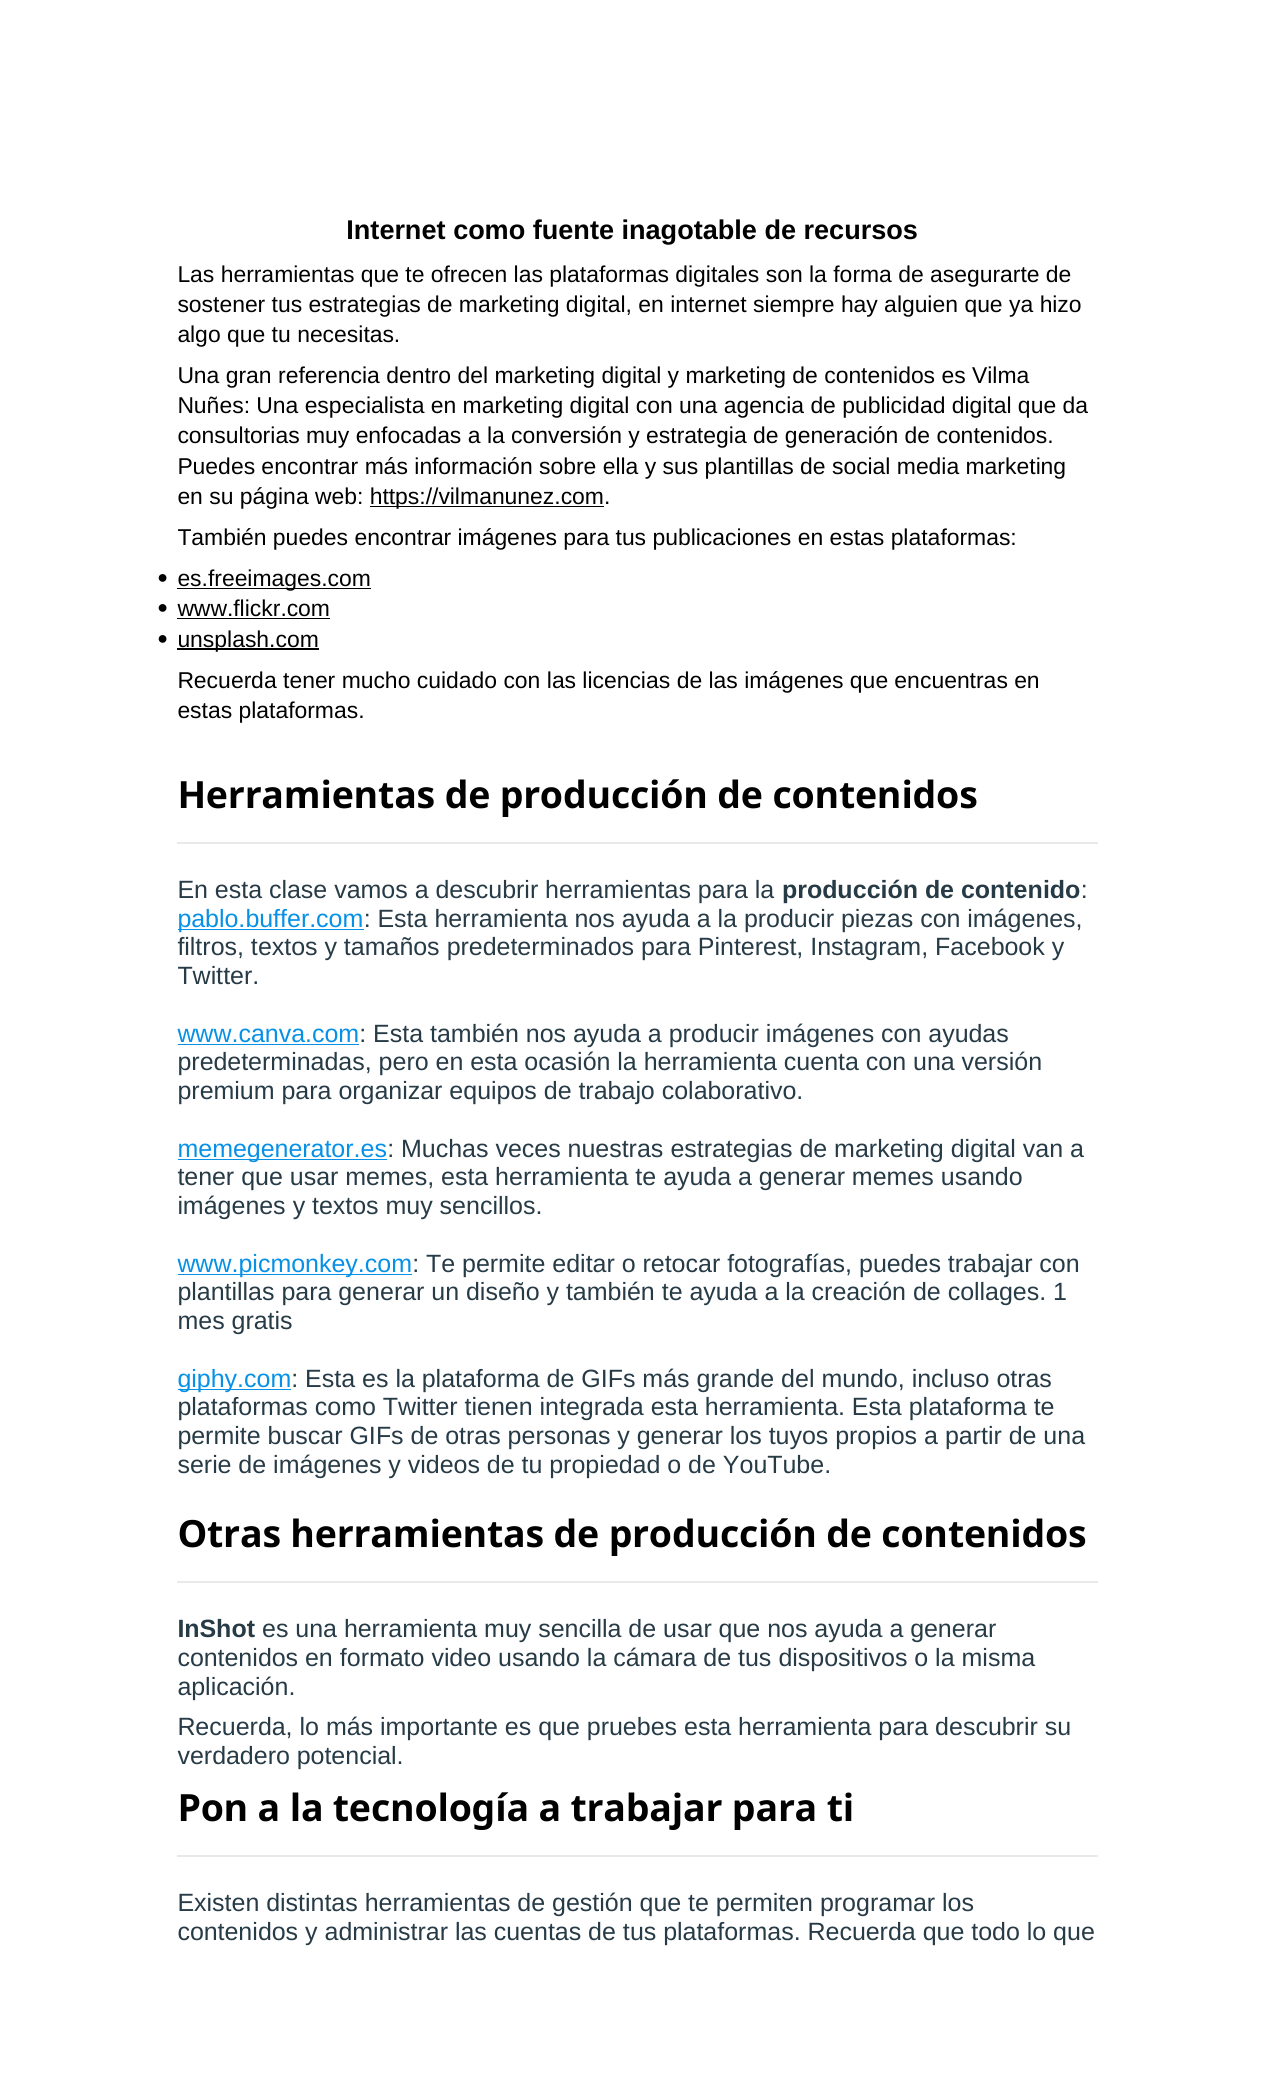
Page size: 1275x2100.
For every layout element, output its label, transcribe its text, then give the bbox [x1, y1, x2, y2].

text InShot es una herramienta muy sencilla de usar que nos ayuda a generar contenidos en formato video usando la cámara de tus dispositivos o la misma aplicación. [177, 1614, 1098, 1700]
text En esta clase vamos a descubrir herramientas para la producción de contenido: [177, 875, 1098, 904]
subtitle Herramientas de producción de contenidos [177, 768, 1098, 842]
text memegenerator.es: Muchas veces nuestras estrategias de marketing digital van a tener que usar memes, esta herramienta te ayuda a generar memes usando imágenes y textos muy sencillos. [177, 1134, 1098, 1220]
text También puedes encontrar imágenes para tus publicaciones en estas plataformas: [177, 524, 1098, 550]
subtitle Pon a la tecnología a trabajar para ti [177, 1781, 1098, 1855]
text Las herramientas que te ofrecen las plataformas digitales son la forma de asegurarte de sostener tus estrategias de marketing digital, en internet siempre hay alguien que ya hizo algo que tu necesitas. [177, 261, 1098, 347]
text pablo.buffer.com: Esta herramienta nos ayuda a la producir piezas con imágenes, filtros, textos y tamaños predeterminados para Pinterest, Instagram, Facebook y Twitter. [177, 904, 1098, 990]
text Recuerda, lo más importante es que pruebes esta herramienta para descubrir su verdadero potencial. [177, 1712, 1098, 1769]
subtitle Otras herramientas de producción de contenidos [177, 1507, 1098, 1581]
list es.freeimages.com [159, 565, 1087, 592]
text www.canva.com: Esta también nos ayuda a producir imágenes con ayudas predeterminadas, pero en esta ocasión la herramienta cuenta con una versión premium para organizar equipos de trabajo colaborativo. [177, 1019, 1098, 1105]
text www.picmonkey.com: Te permite editar o retocar fotografías, puedes trabajar con plantillas para generar un diseño y también te ayuda a la creación de collages. 1 mes gratis [177, 1249, 1098, 1335]
text giphy.com: Esta es la plataforma de GIFs más grande del mundo, incluso otras plataformas como Twitter tienen integrada esta herramienta. Esta plataforma te permite buscar GIFs de otras personas y generar los tuyos propios a partir de una serie de imágenes y videos de tu propiedad o de YouTube. [177, 1364, 1098, 1479]
text Recuerda tener mucho cuidado con las licencias de las imágenes que encuentras en estas plataformas. [177, 667, 1098, 723]
subtitle Internet como fuente inagotable de recursos [177, 214, 1087, 245]
text Una gran referencia dentro del marketing digital y marketing de contenidos es Vilma Nuñes: Una especialista en marketing digital con una agencia de publicidad digital que da consultorias muy enfocadas a la conversión y estrategia de generación de contenidos. Puedes encontrar más información sobre ella y sus plantillas de social media marketing en su página web: https://vilmanunez.com. [177, 362, 1098, 509]
list www.flickr.com [159, 595, 1087, 622]
list unsplash.com [159, 626, 1087, 652]
text Existen distintas herramientas de gestión que te permiten programar los contenidos y administrar las cuentas de tus plataformas. Recuerda que todo lo que [177, 1888, 1098, 1945]
